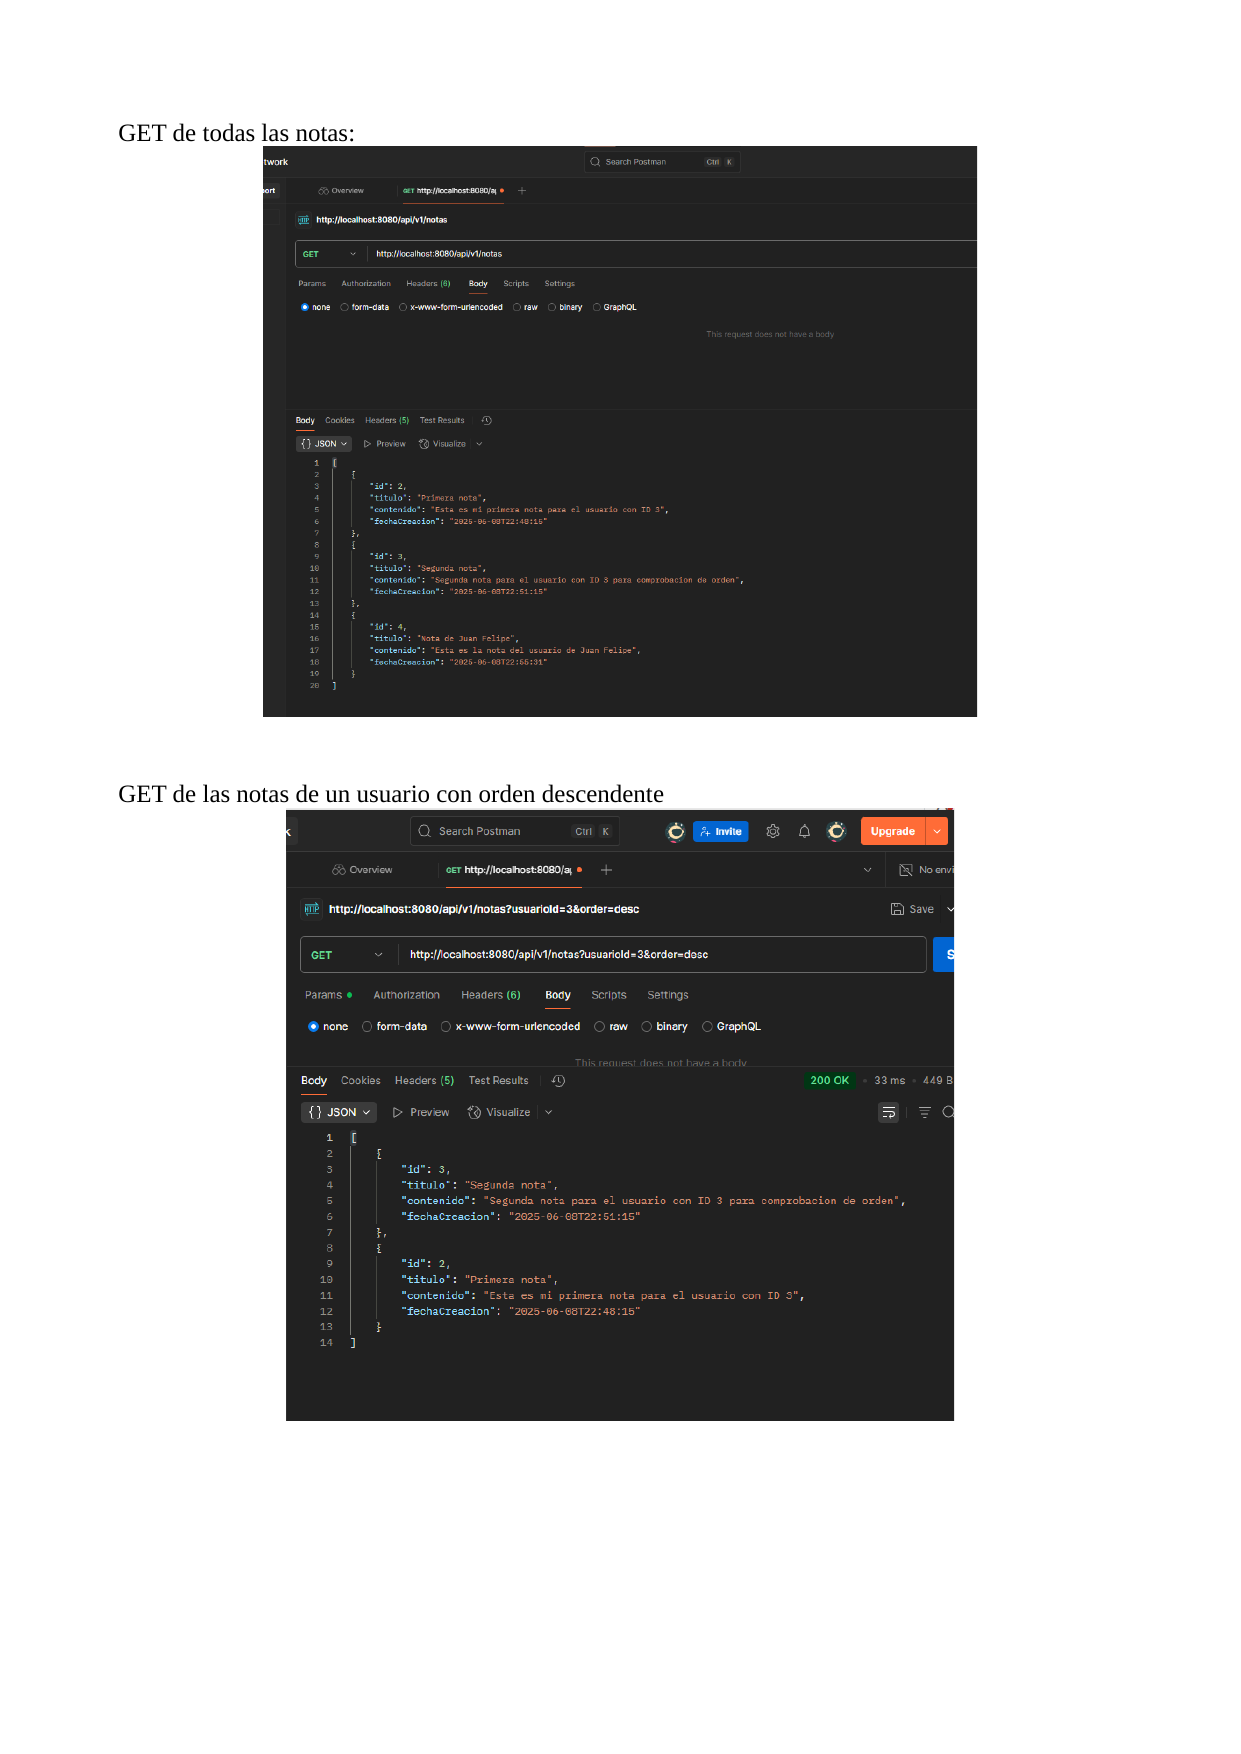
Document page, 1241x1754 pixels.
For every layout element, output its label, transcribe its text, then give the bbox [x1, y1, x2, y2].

picture [263, 146, 978, 717]
text GET de todas las notas: [118, 118, 1122, 147]
picture [286, 808, 955, 1421]
text GET de las notas de un usuario con orden descendente [118, 779, 1122, 808]
